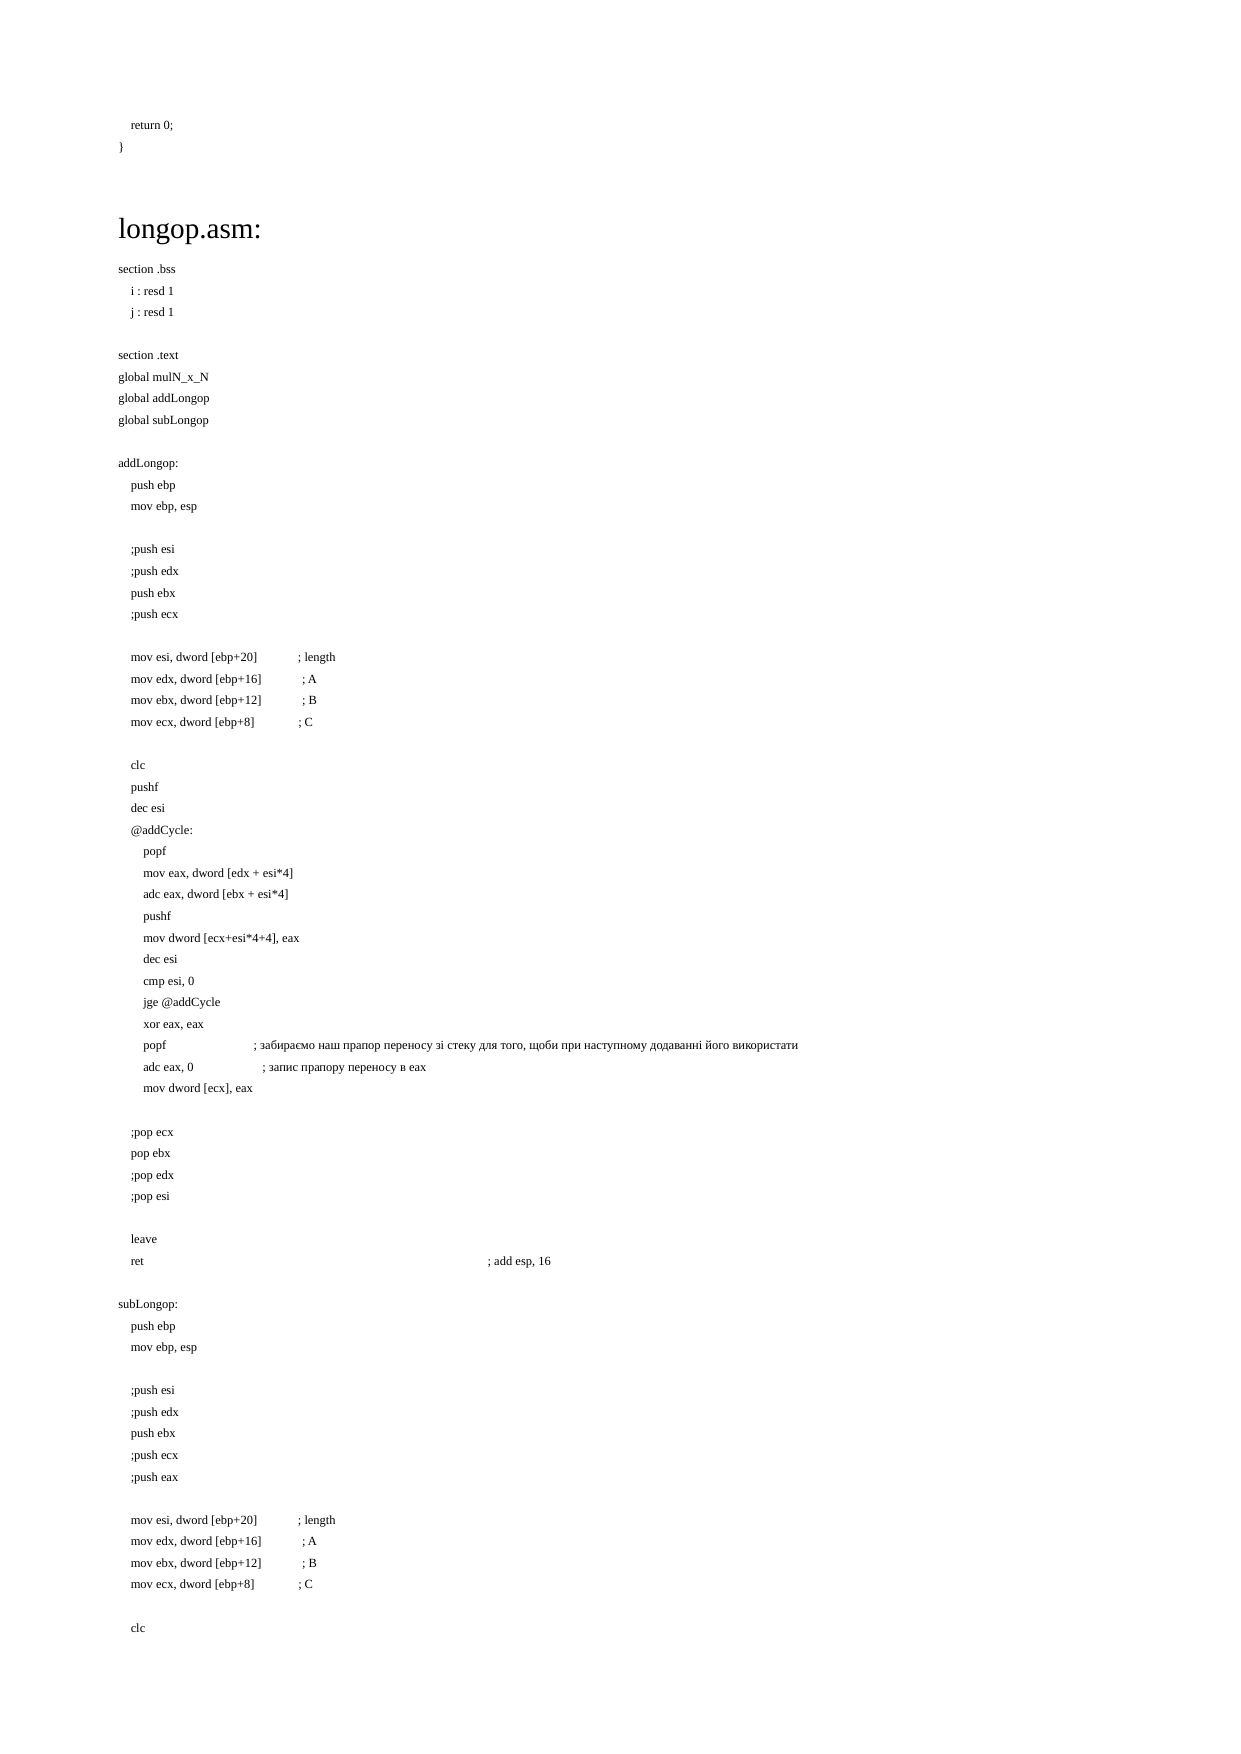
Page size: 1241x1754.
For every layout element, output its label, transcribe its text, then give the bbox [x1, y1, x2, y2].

text push ebx [118, 1426, 1122, 1441]
text mov dword [ecx], eax [118, 1081, 1122, 1096]
text } [118, 140, 1122, 154]
text push ebx [118, 585, 1122, 600]
text mov eax, dword [edx + esi*4] [118, 866, 1122, 880]
text mov edx, dword [ebp+16] ; A [118, 672, 1122, 686]
text popf [118, 844, 1122, 858]
text ;push ecx [118, 607, 1122, 621]
text mov dword [ecx+esi*4+4], eax [118, 930, 1122, 945]
text pushf [118, 779, 1122, 794]
text ;push esi [118, 542, 1122, 557]
text subLongop: [118, 1297, 1122, 1311]
text clc [118, 758, 1122, 772]
text section .bss [118, 262, 1122, 276]
text adc eax, dword [ebx + esi*4] [118, 887, 1122, 902]
text ;push edx [118, 1405, 1122, 1419]
text mov ebp, esp [118, 499, 1122, 513]
text j : resd 1 [118, 305, 1122, 319]
text mov ebp, esp [118, 1340, 1122, 1354]
text longop.asm: [118, 212, 1122, 245]
text dec esi [118, 801, 1122, 815]
text global subLongop [118, 413, 1122, 427]
text leave [118, 1232, 1122, 1247]
text ;pop ecx [118, 1124, 1122, 1139]
text push ebp [118, 477, 1122, 492]
text ;pop edx [118, 1167, 1122, 1182]
text ;pop esi [118, 1189, 1122, 1203]
text popf ; забираємо наш прапор переносу зі стеку для того, щоби при наступному додаванні його використати [118, 1038, 1122, 1052]
text i : resd 1 [118, 283, 1122, 298]
text ;push eax [118, 1469, 1122, 1484]
text mov ecx, dword [ebp+8] ; C [118, 1577, 1122, 1592]
text mov edx, dword [ebp+16] ; A [118, 1534, 1122, 1548]
text global mulN_x_N [118, 370, 1122, 384]
text section .text [118, 348, 1122, 362]
text mov ebx, dword [ebp+12] ; B [118, 1556, 1122, 1570]
text mov esi, dword [ebp+20] ; length [118, 650, 1122, 664]
text clc [118, 1620, 1122, 1635]
text global addLongop [118, 391, 1122, 406]
text dec esi [118, 952, 1122, 966]
text pushf [118, 909, 1122, 923]
text @addCycle: [118, 822, 1122, 837]
text cmp esi, 0 [118, 973, 1122, 988]
text ;push edx [118, 564, 1122, 578]
text addLongop: [118, 456, 1122, 470]
text return 0; [118, 118, 1122, 132]
text ;push esi [118, 1383, 1122, 1397]
text xor eax, eax [118, 1017, 1122, 1031]
text ;push ecx [118, 1448, 1122, 1462]
text adc eax, 0 ; запис прапору переносу в eax [118, 1060, 1122, 1074]
text pop ebx [118, 1146, 1122, 1160]
text mov ebx, dword [ebp+12] ; B [118, 693, 1122, 707]
text mov ecx, dword [ebp+8] ; C [118, 715, 1122, 729]
text jge @addCycle [118, 995, 1122, 1009]
text push ebp [118, 1318, 1122, 1333]
text ret ; add esp, 16 [118, 1254, 1122, 1268]
text mov esi, dword [ebp+20] ; length [118, 1512, 1122, 1527]
